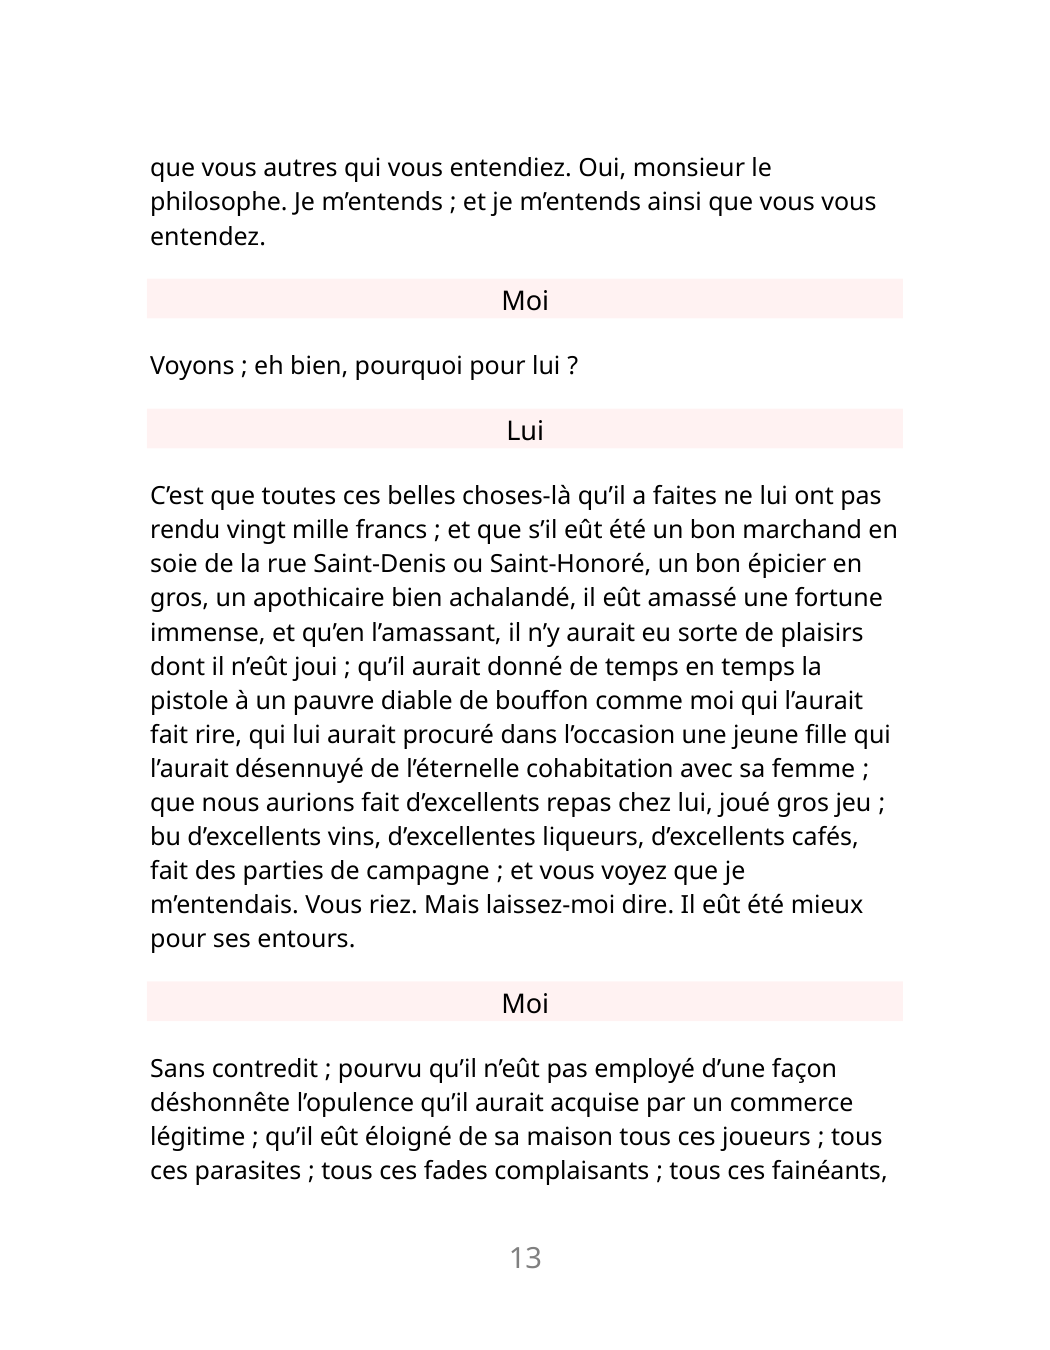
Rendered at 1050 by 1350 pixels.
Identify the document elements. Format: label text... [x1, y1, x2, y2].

text que vous autres qui vous entendiez. Oui, monsieur le philosophe. Je m’entends ; et je m’entends ainsi que vous vous entendez. [150, 150, 900, 252]
text Moi [147, 279, 903, 318]
text Moi [147, 981, 903, 1021]
text Voyons ; eh bien, pourquoi pour lui ? [150, 348, 900, 382]
text C’est que toutes ces belles choses-là qu’il a faites ne lui ont pas rendu vingt mille francs ; et que s’il eût été un bon marchand en soie de la rue Saint-Denis ou Saint-Honoré, un bon épicier en gros, un apothicaire bien achalandé, il eût amassé une fortune immense, et qu’en l’amassant, il n’y aurait eu sorte de plaisirs dont il n’eût joui ; qu’il aurait donné de temps en temps la pistole à un pauvre diable de bouffon comme moi qui l’aurait fait rire, qui lui aurait procuré dans l’occasion une jeune fille qui l’aurait désennuyé de l’éternelle cohabitation avec sa femme ; que nous aurions fait d’excellents repas chez lui, joué gros jeu ; bu d’excellents vins, d’excellentes liqueurs, d’excellents cafés, fait des parties de campagne ; et vous voyez que je m’entendais. Vous riez. Mais laissez-moi dire. Il eût été mieux pour ses entours. [150, 478, 900, 955]
text Sans contredit ; pourvu qu’il n’eût pas employé d’une façon déshonnête l’opulence qu’il aurait acquise par un commerce légitime ; qu’il eût éloigné de sa maison tous ces joueurs ; tous ces parasites ; tous ces fades complaisants ; tous ces fainéants, [150, 1051, 900, 1187]
text Lui [147, 409, 903, 448]
